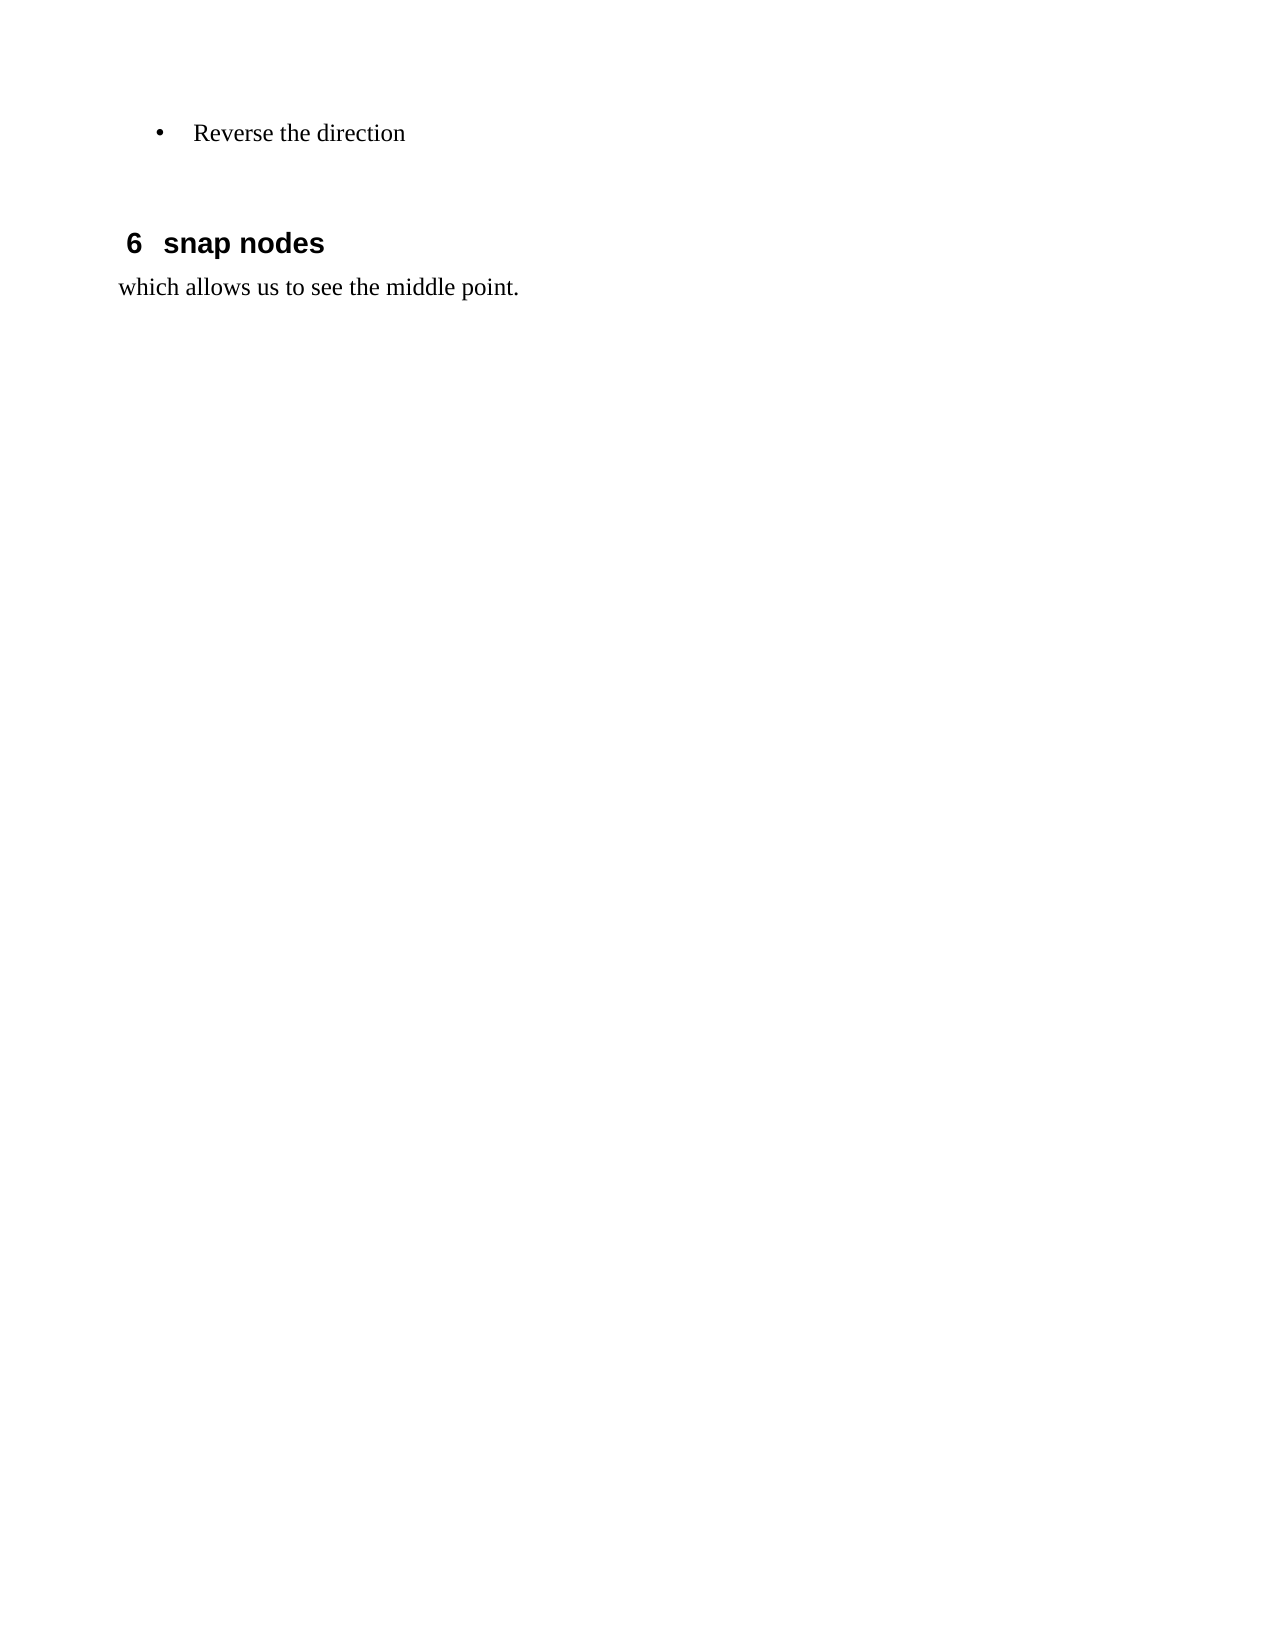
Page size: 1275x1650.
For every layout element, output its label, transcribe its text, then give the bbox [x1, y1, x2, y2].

list Reverse the direction [156, 118, 1157, 147]
text which allows us to see the middle point. [118, 272, 1157, 300]
subtitle snap nodes [118, 226, 1157, 259]
